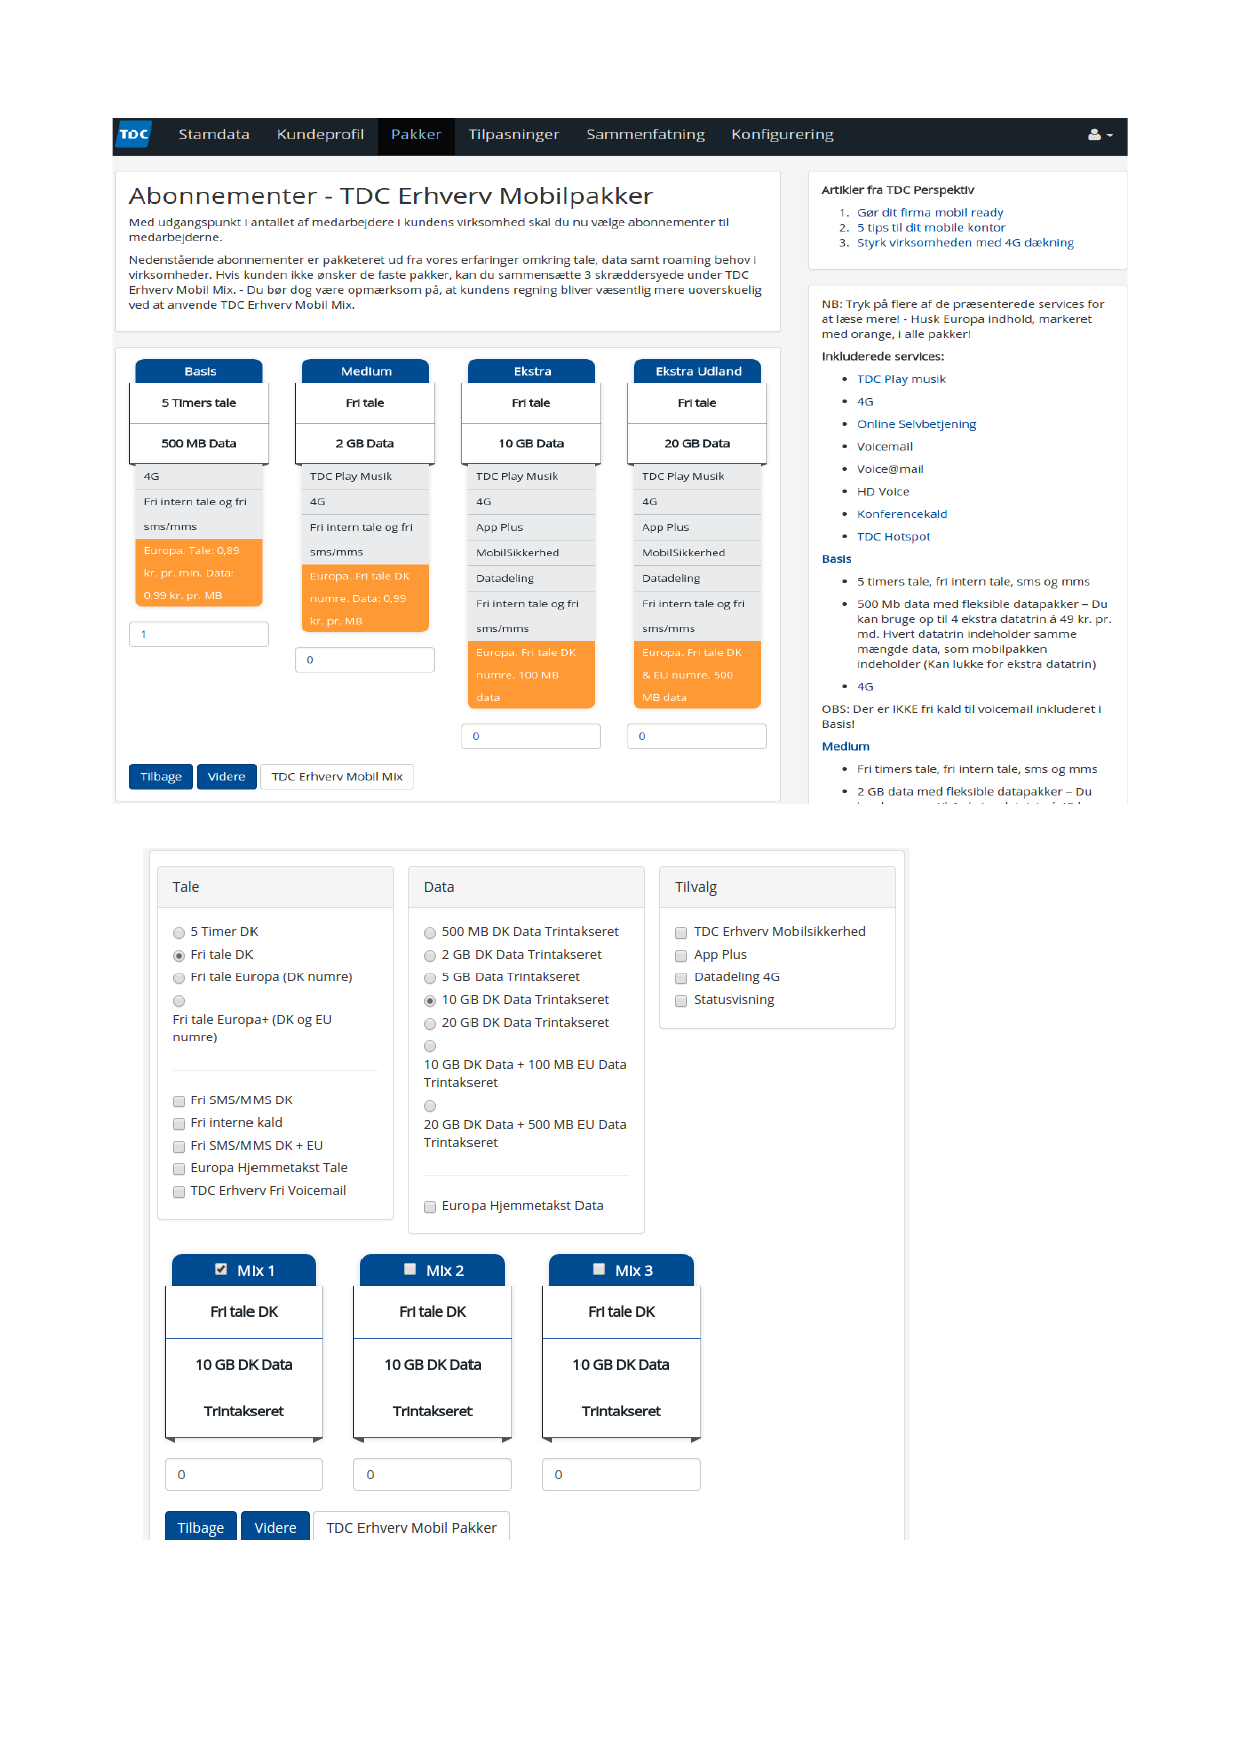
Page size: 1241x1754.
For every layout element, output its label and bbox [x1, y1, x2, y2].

picture [143, 848, 910, 1540]
picture [112, 118, 1128, 804]
